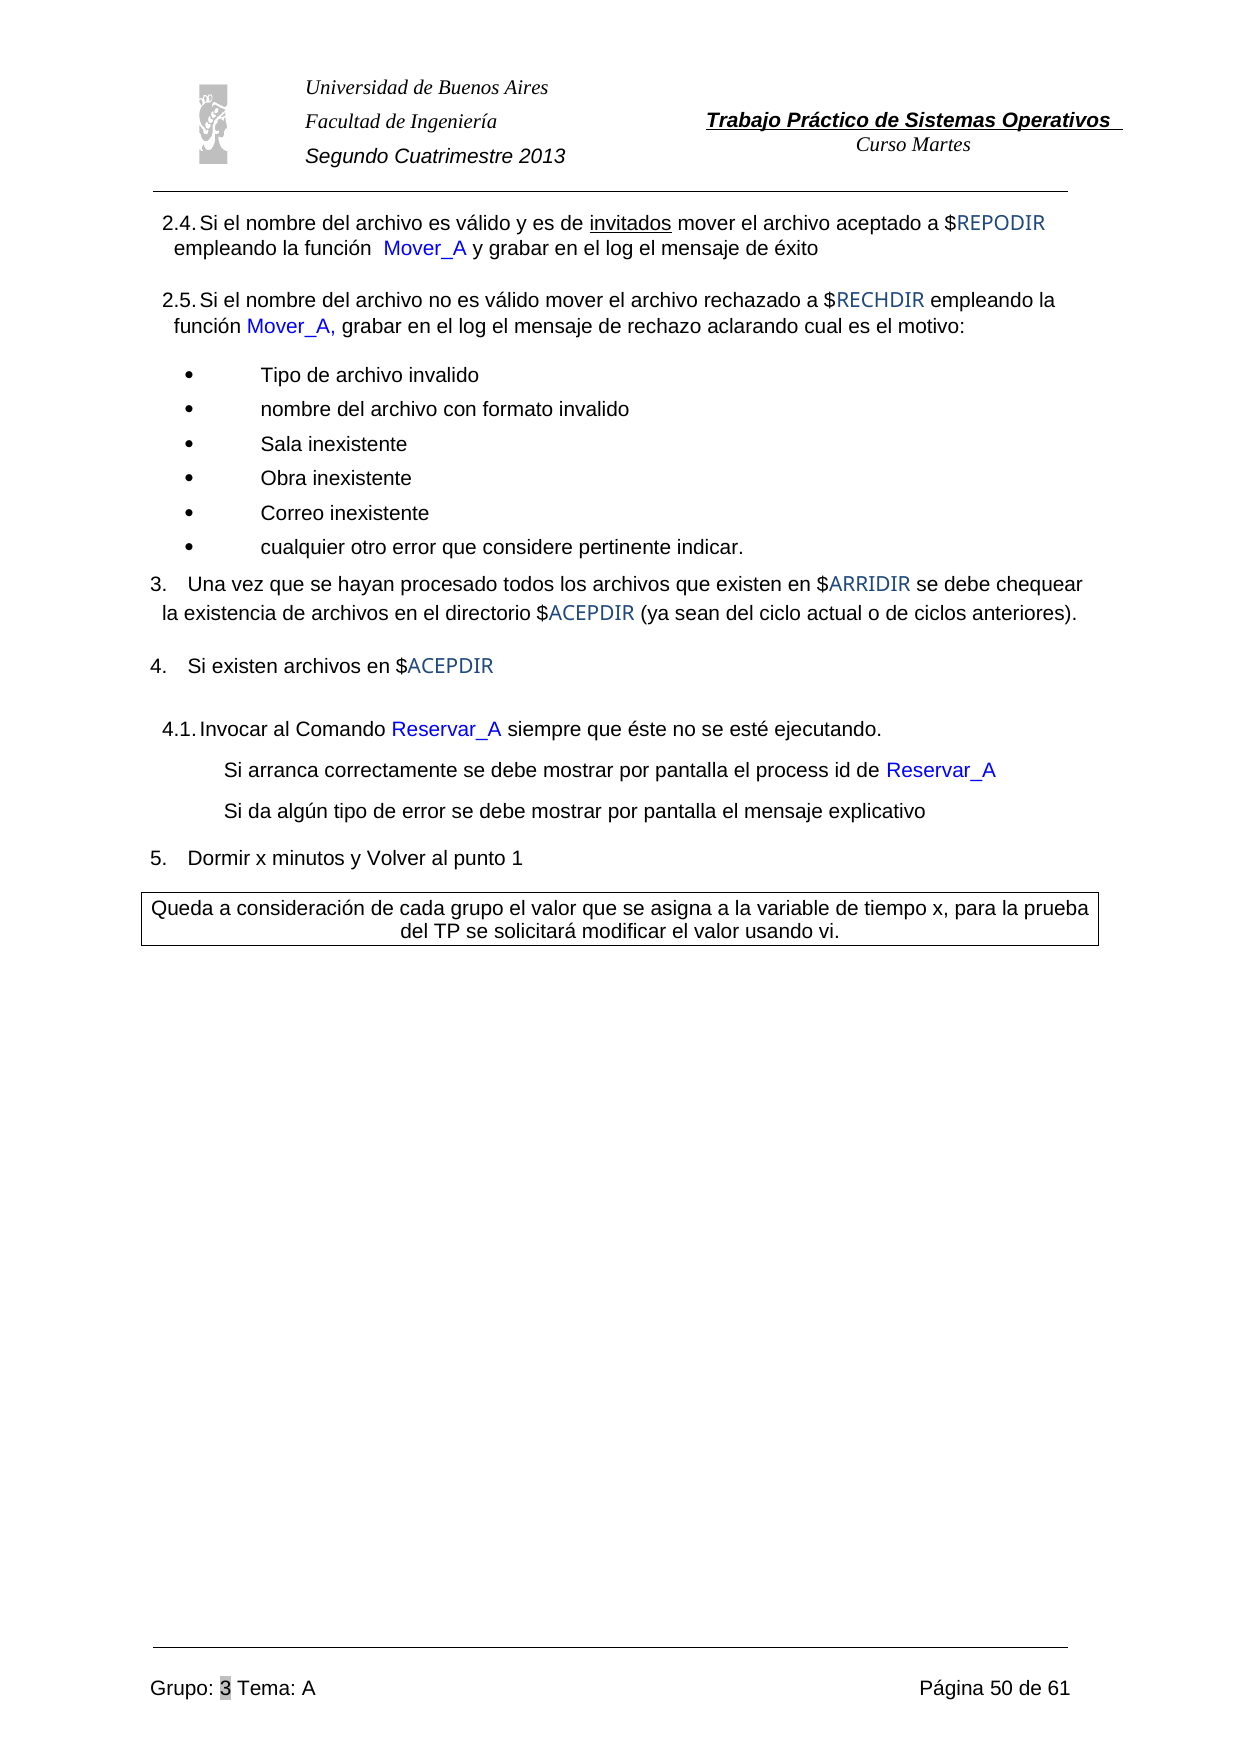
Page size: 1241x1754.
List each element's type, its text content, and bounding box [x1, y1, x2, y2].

list Invocar al Comando Reservar_A siempre que éste no se esté ejecutando. [162, 717, 1090, 741]
list Sala inexistente [185, 432, 1090, 456]
list Si el nombre del archivo es válido y es de invitados mover el archivo aceptado a $REPODIR empleando la función Mover_A y grabar en el log el mensaje de éxito [162, 208, 1090, 260]
list Una vez que se hayan procesado todos los archivos que existen en $ARRIDIR se debe chequear la existencia de archivos en el directorio $ACEPDIR (ya sean del ciclo actual o de ciclos anteriores). [150, 569, 1090, 626]
text Queda a consideración de cada grupo el valor que se asigna a la variable de tiempo x, para la prueba del TP se solicitará modificar el valor usando vi. [142, 893, 1098, 945]
picture [198, 82, 231, 166]
list Si el nombre del archivo no es válido mover el archivo rechazado a $RECHDIR empleando la función Mover_A, grabar en el log el mensaje de rechazo aclarando cual es el motivo: [162, 285, 1090, 338]
list Tipo de archivo invalido [185, 363, 1090, 387]
text Si da algún tipo de error se debe mostrar por pantalla el mensaje explicativo [224, 798, 1090, 822]
list cualquier otro error que considere pertinente indicar. [185, 535, 1090, 559]
list Obra inexistente [185, 466, 1090, 490]
list Dormir x minutos y Volver al punto 1 [150, 845, 1090, 869]
list nombre del archivo con formato invalido [185, 397, 1090, 421]
text Si arranca correctamente se debe mostrar por pantalla el process id de Reservar_A [224, 758, 1090, 782]
list Correo inexistente [185, 501, 1090, 524]
list Si existen archivos en $ACEPDIR [150, 651, 1090, 680]
